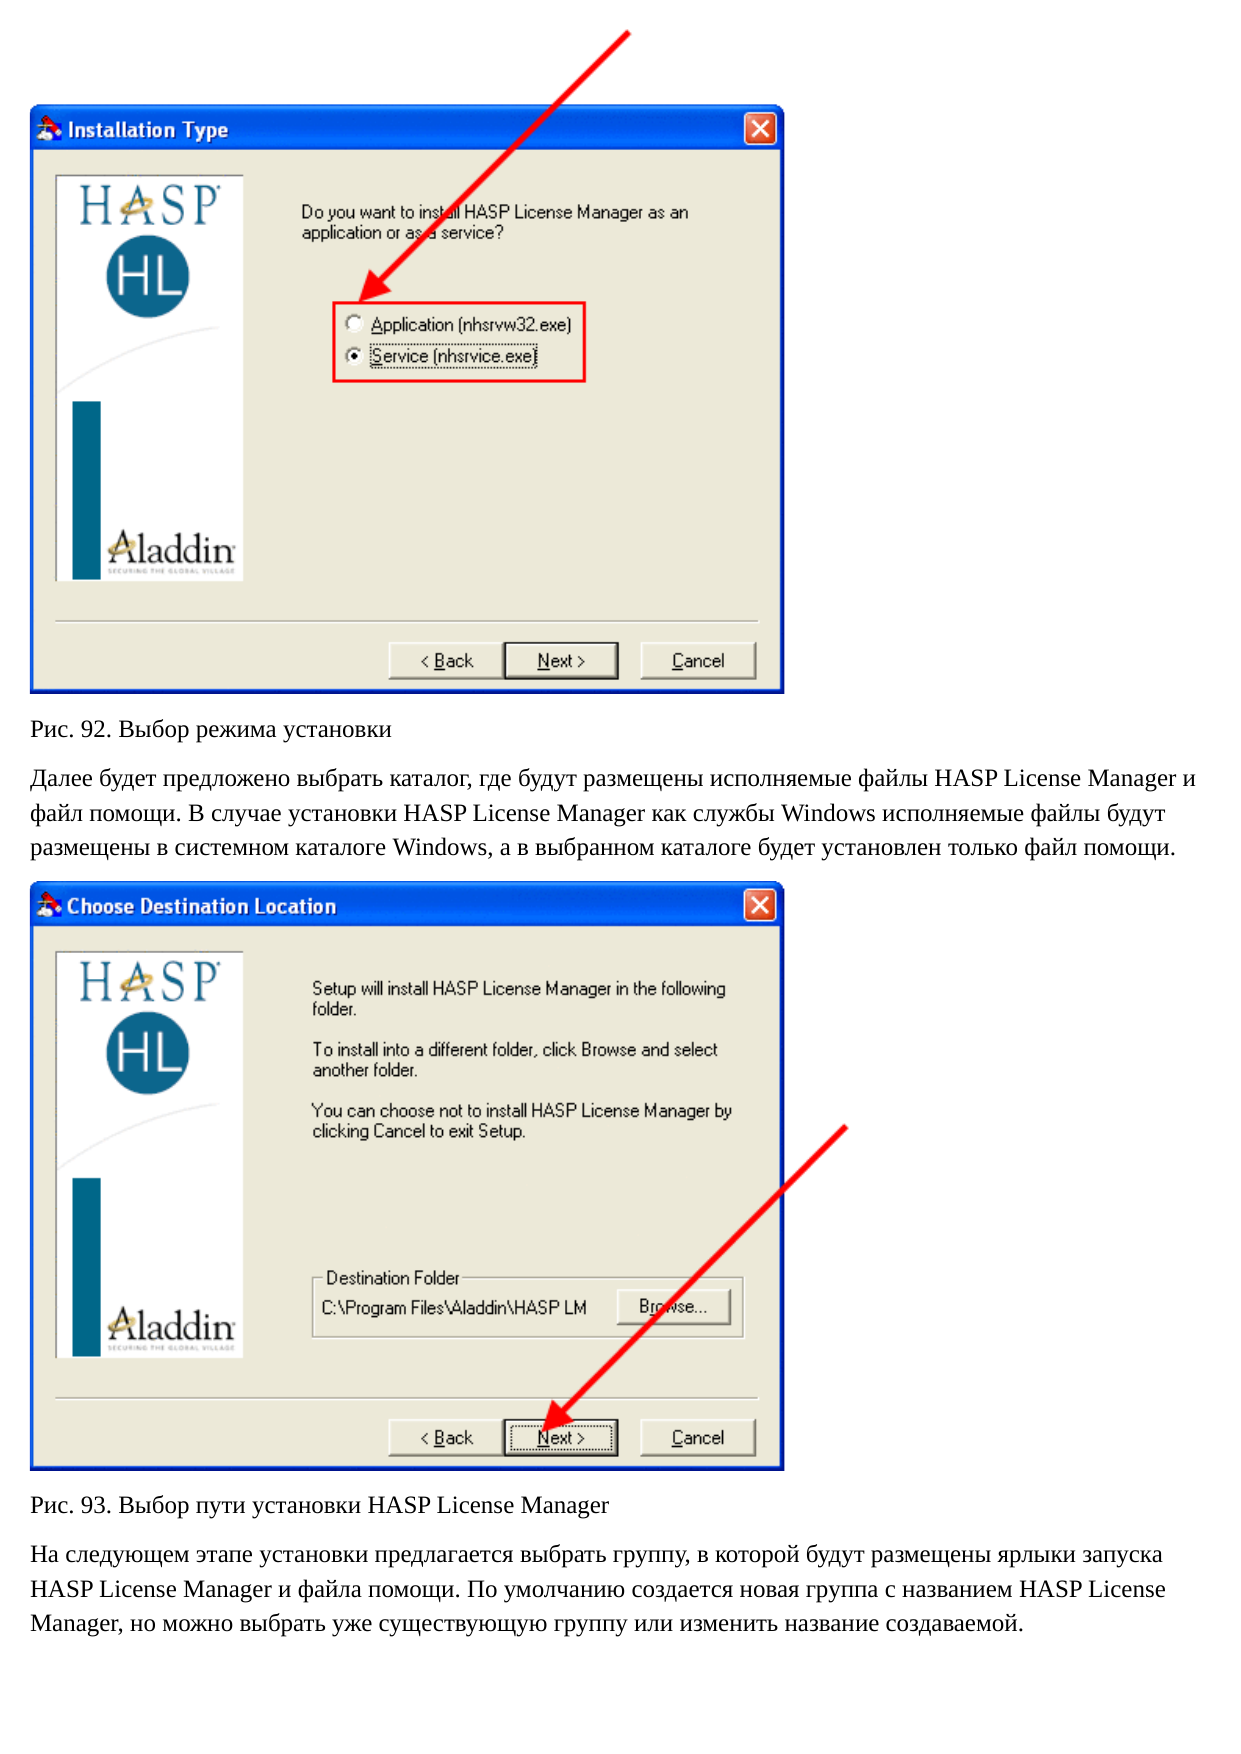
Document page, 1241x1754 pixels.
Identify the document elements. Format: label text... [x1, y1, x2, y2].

text На следующем этапе установки предлагается выбрать группу, в которой будут размещены ярлыки запуска HASP License Manager и файла помощи. По умолчанию создается новая группа с названием HASP License Manager, но можно выбрать уже существующую группу или изменить название создаваемой. [30, 1539, 1211, 1637]
picture [29, 28, 785, 694]
text Далее будет предложено выбрать каталог, где будут размещены исполняемые файлы HASP License Manager и файл помощи. В случае установки HASP License Manager как службы Windows исполняемые файлы будут размещены в системном каталоге Windows, а в выбранном каталоге будет установлен только файл помощи. [30, 763, 1211, 861]
text Рис. 92. Выбор режима установки [30, 714, 1211, 743]
picture [29, 881, 855, 1471]
text Рис. 93. Выбор пути установки HASP License Manager [30, 1491, 1211, 1519]
